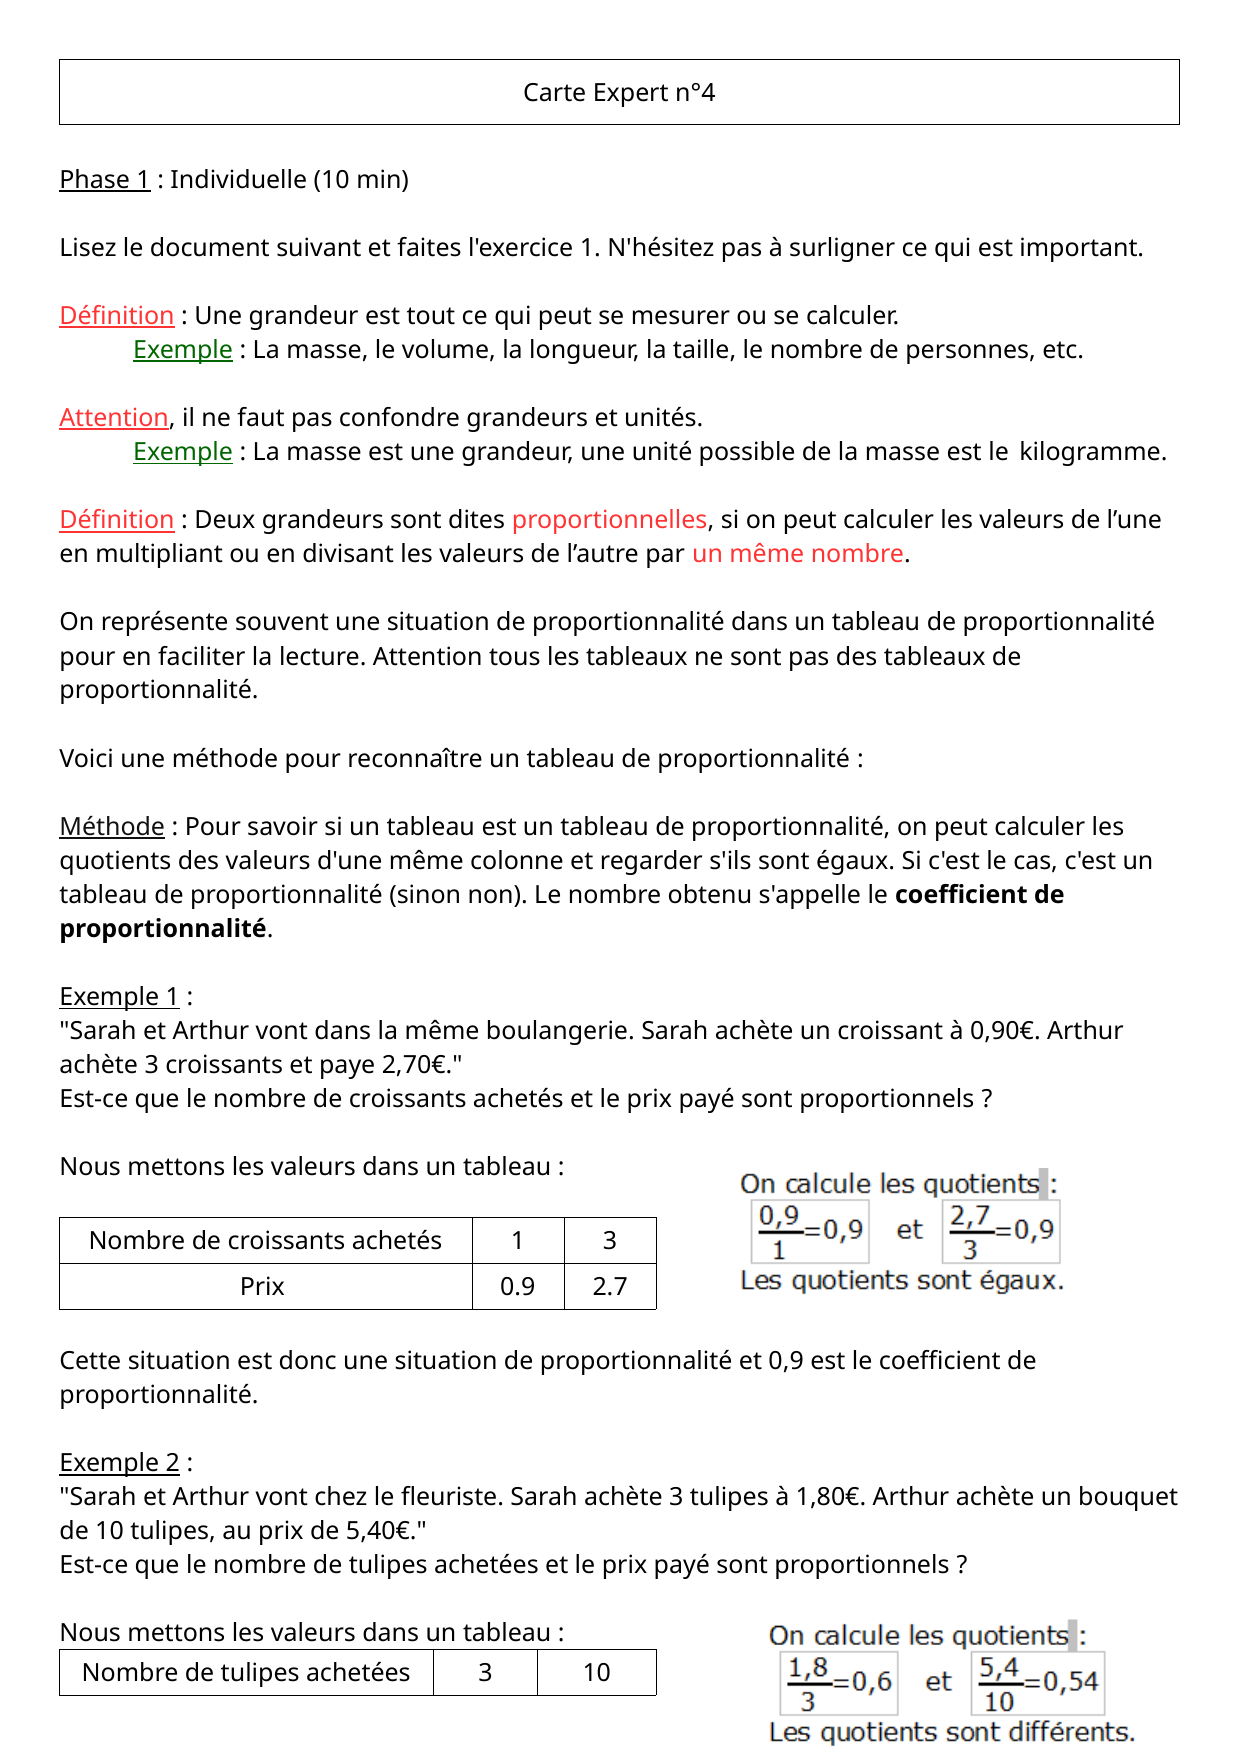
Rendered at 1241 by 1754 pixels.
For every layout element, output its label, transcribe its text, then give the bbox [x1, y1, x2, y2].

picture [761, 1615, 1145, 1754]
table_header 10 [538, 1650, 656, 1695]
table_cell Prix [60, 1264, 472, 1308]
text Est-ce que le nombre de croissants achetés et le prix payé sont proportionnels ? [59, 1081, 1181, 1115]
table_header Nombre de tulipes achetées [60, 1650, 433, 1695]
text Définition : Deux grandeurs sont dites proportionnelles, si on peut calculer les valeurs de l’une en multipliant ou en divisant les valeurs de l’autre par un même nombre. [59, 502, 1181, 570]
text Lisez le document suivant et faites l'exercice 1. N'hésitez pas à surligner ce qui est important. [59, 229, 1181, 263]
text Définition : Une grandeur est tout ce qui peut se mesurer ou se calculer. [59, 297, 1181, 332]
table_cell 2,7 [565, 1264, 656, 1308]
text Nous mettons les valeurs dans un tableau : [59, 1149, 1181, 1183]
text Est-ce que le nombre de tulipes achetées et le prix payé sont proportionnels ? [59, 1547, 1181, 1581]
table_header 3 [565, 1218, 656, 1263]
text "Sarah et Arthur vont dans la même boulangerie. Sarah achète un croissant à 0,90€. Arthur achète 3 croissants et paye 2,70€." [59, 1013, 1181, 1081]
table_header 1 [473, 1218, 564, 1263]
text Exemple 1 : [59, 979, 1181, 1013]
table_header 3 [434, 1650, 537, 1695]
picture [737, 1168, 1072, 1302]
text Exemple : La masse est une grandeur, une unité possible de la masse est le kilogramme. [59, 434, 1181, 468]
text Méthode : Pour savoir si un tableau est un tableau de proportionnalité, on peut calculer les quotients des valeurs d'une même colonne et regarder s'ils sont égaux. Si c'est le cas, c'est un tableau de proportionnalité (sinon non). Le nombre obtenu s'appelle le coefficient de proportionnalité. [59, 808, 1181, 945]
text Attention, il ne faut pas confondre grandeurs et unités. [59, 400, 1181, 434]
text Voici une méthode pour reconnaître un tableau de proportionnalité : [59, 740, 1181, 774]
text "Sarah et Arthur vont chez le fleuriste. Sarah achète 3 tulipes à 1,80€. Arthur achète un bouquet de 10 tulipes, au prix de 5,40€." [59, 1479, 1181, 1547]
table_header Nombre de croissants achetés [60, 1218, 472, 1263]
text Nous mettons les valeurs dans un tableau : [59, 1615, 761, 1649]
text On représente souvent une situation de proportionnalité dans un tableau de proportionnalité pour en faciliter la lecture. Attention tous les tableaux ne sont pas des tableaux de proportionnalité. [59, 604, 1181, 706]
table_cell 0,9 [473, 1264, 564, 1308]
text Exemple : La masse, le volume, la longueur, la taille, le nombre de personnes, etc. [59, 332, 1181, 366]
text Phase 1 : Individuelle (10 min) [59, 161, 1181, 195]
text [1145, 1615, 1181, 1649]
text Cette situation est donc une situation de proportionnalité et 0,9 est le coefficient de proportionnalité. [59, 1343, 1181, 1411]
text Exemple 2 : [59, 1445, 1181, 1479]
